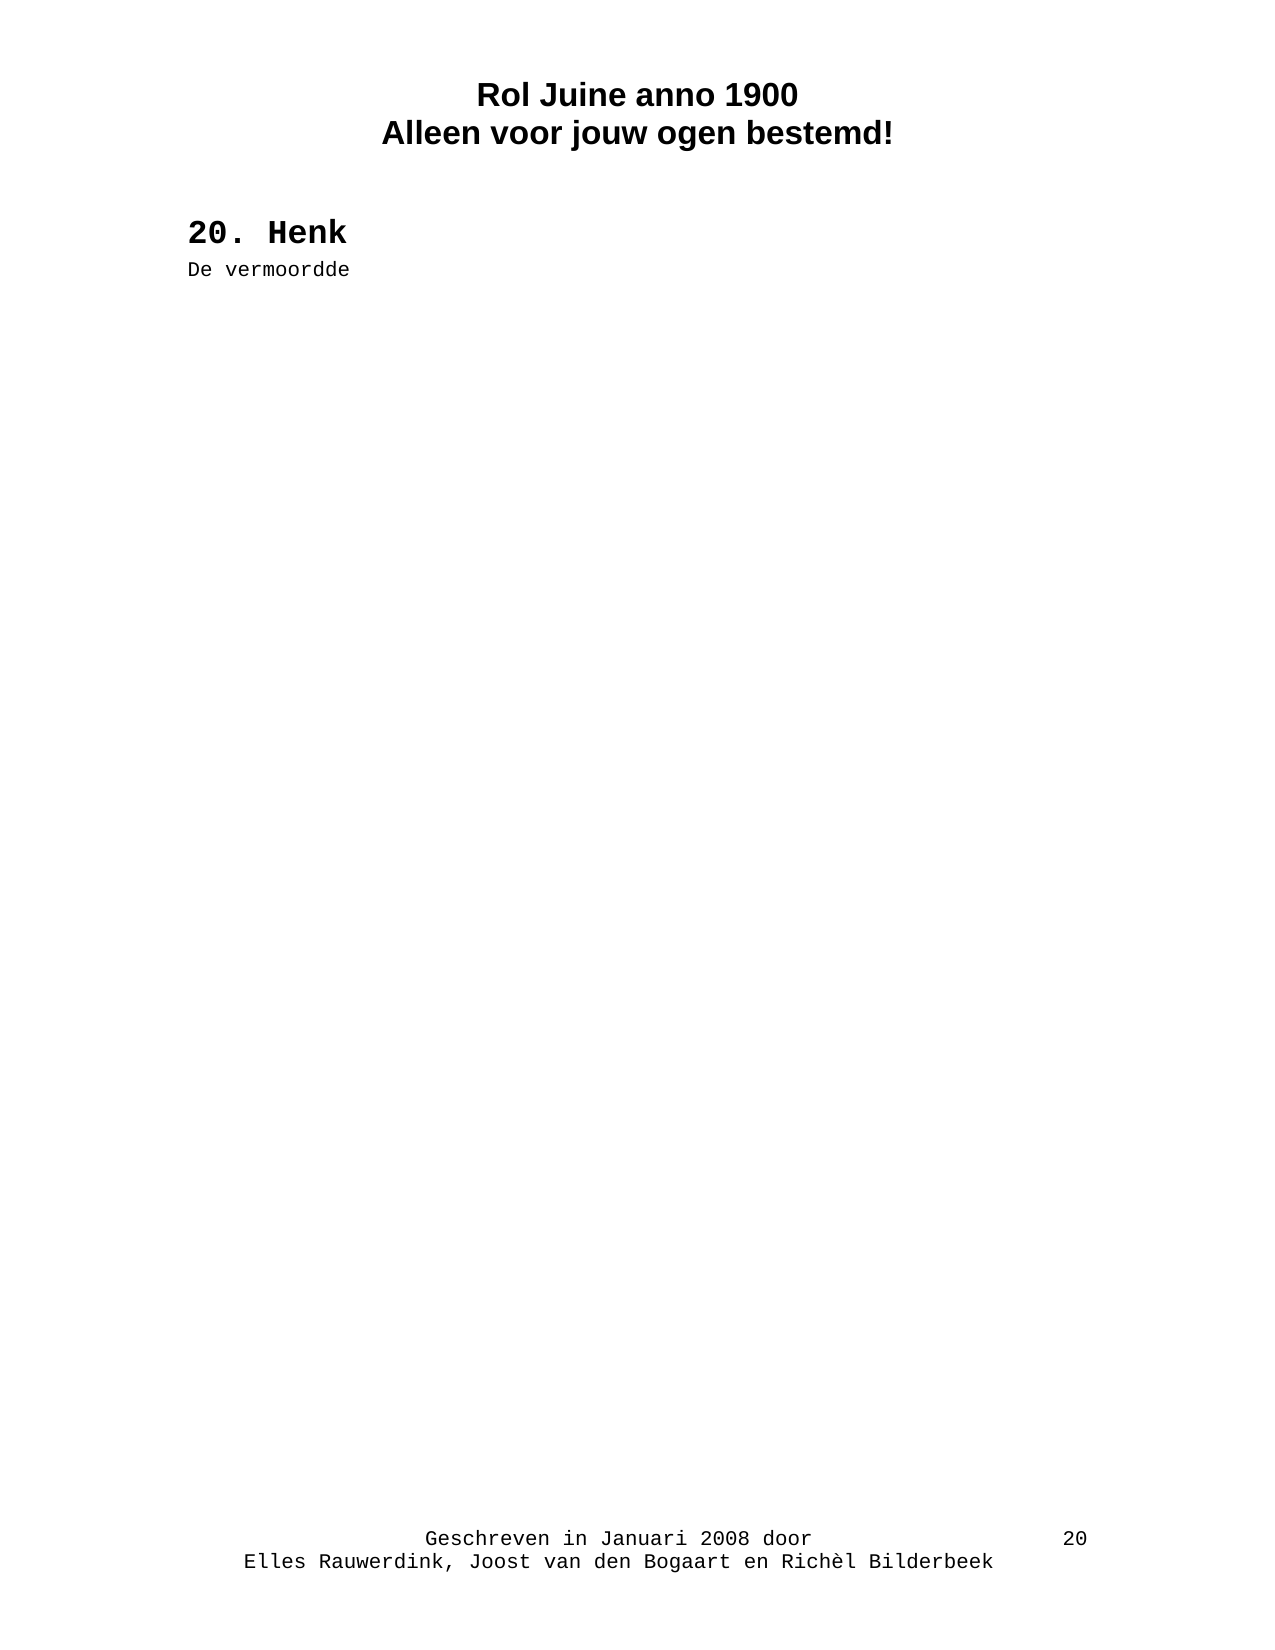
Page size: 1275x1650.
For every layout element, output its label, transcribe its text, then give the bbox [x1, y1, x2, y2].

subtitle 20. Henk [187, 215, 1087, 253]
text De vermoordde [187, 259, 1087, 283]
